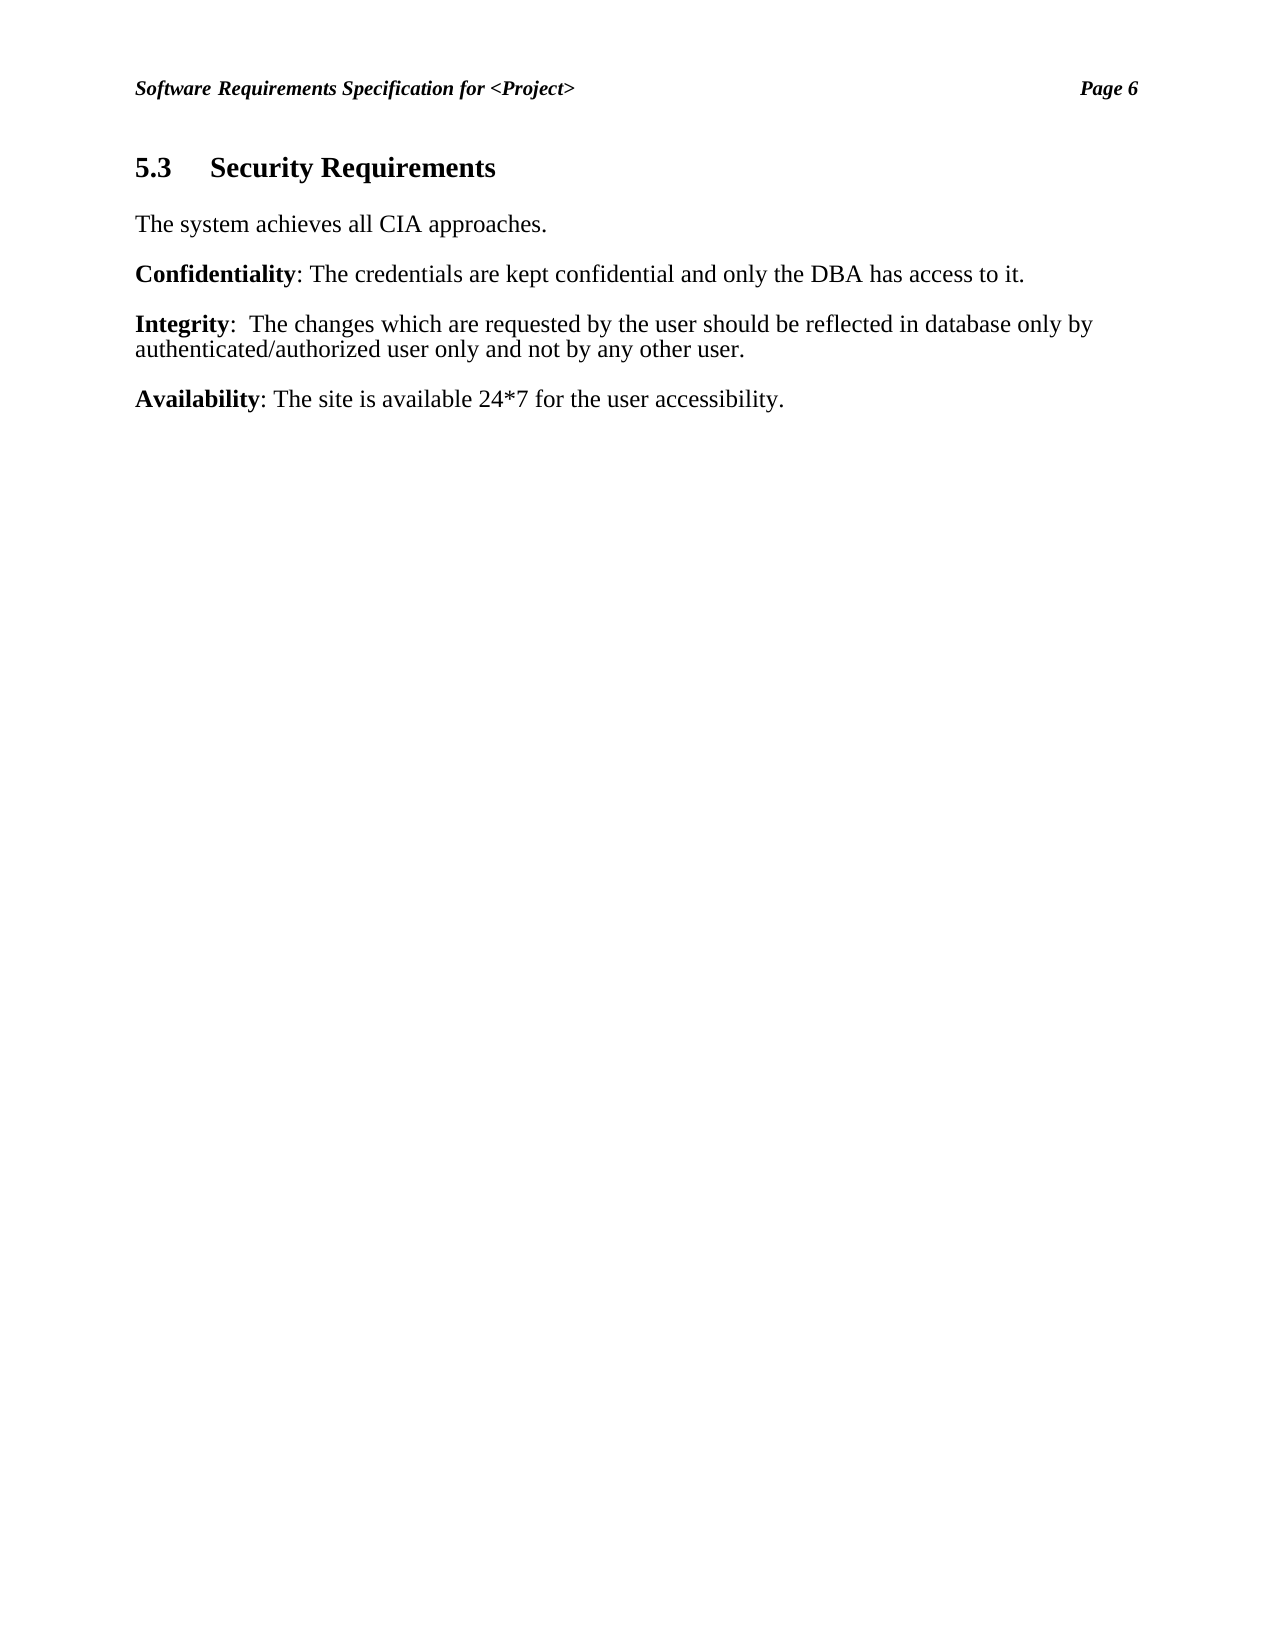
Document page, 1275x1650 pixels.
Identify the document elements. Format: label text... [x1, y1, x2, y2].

subtitle Security Requirements [135, 150, 1140, 183]
text The system achieves all CIA approaches. [135, 213, 1140, 238]
text Confidentiality: The credentials are kept confidential and only the DBA has access to it. [135, 263, 1140, 288]
text Availability: The site is available 24*7 for the user accessibility. [135, 388, 1140, 413]
text Integrity: The changes which are requested by the user should be reflected in database only by authenticated/authorized user only and not by any other user. [135, 313, 1140, 363]
